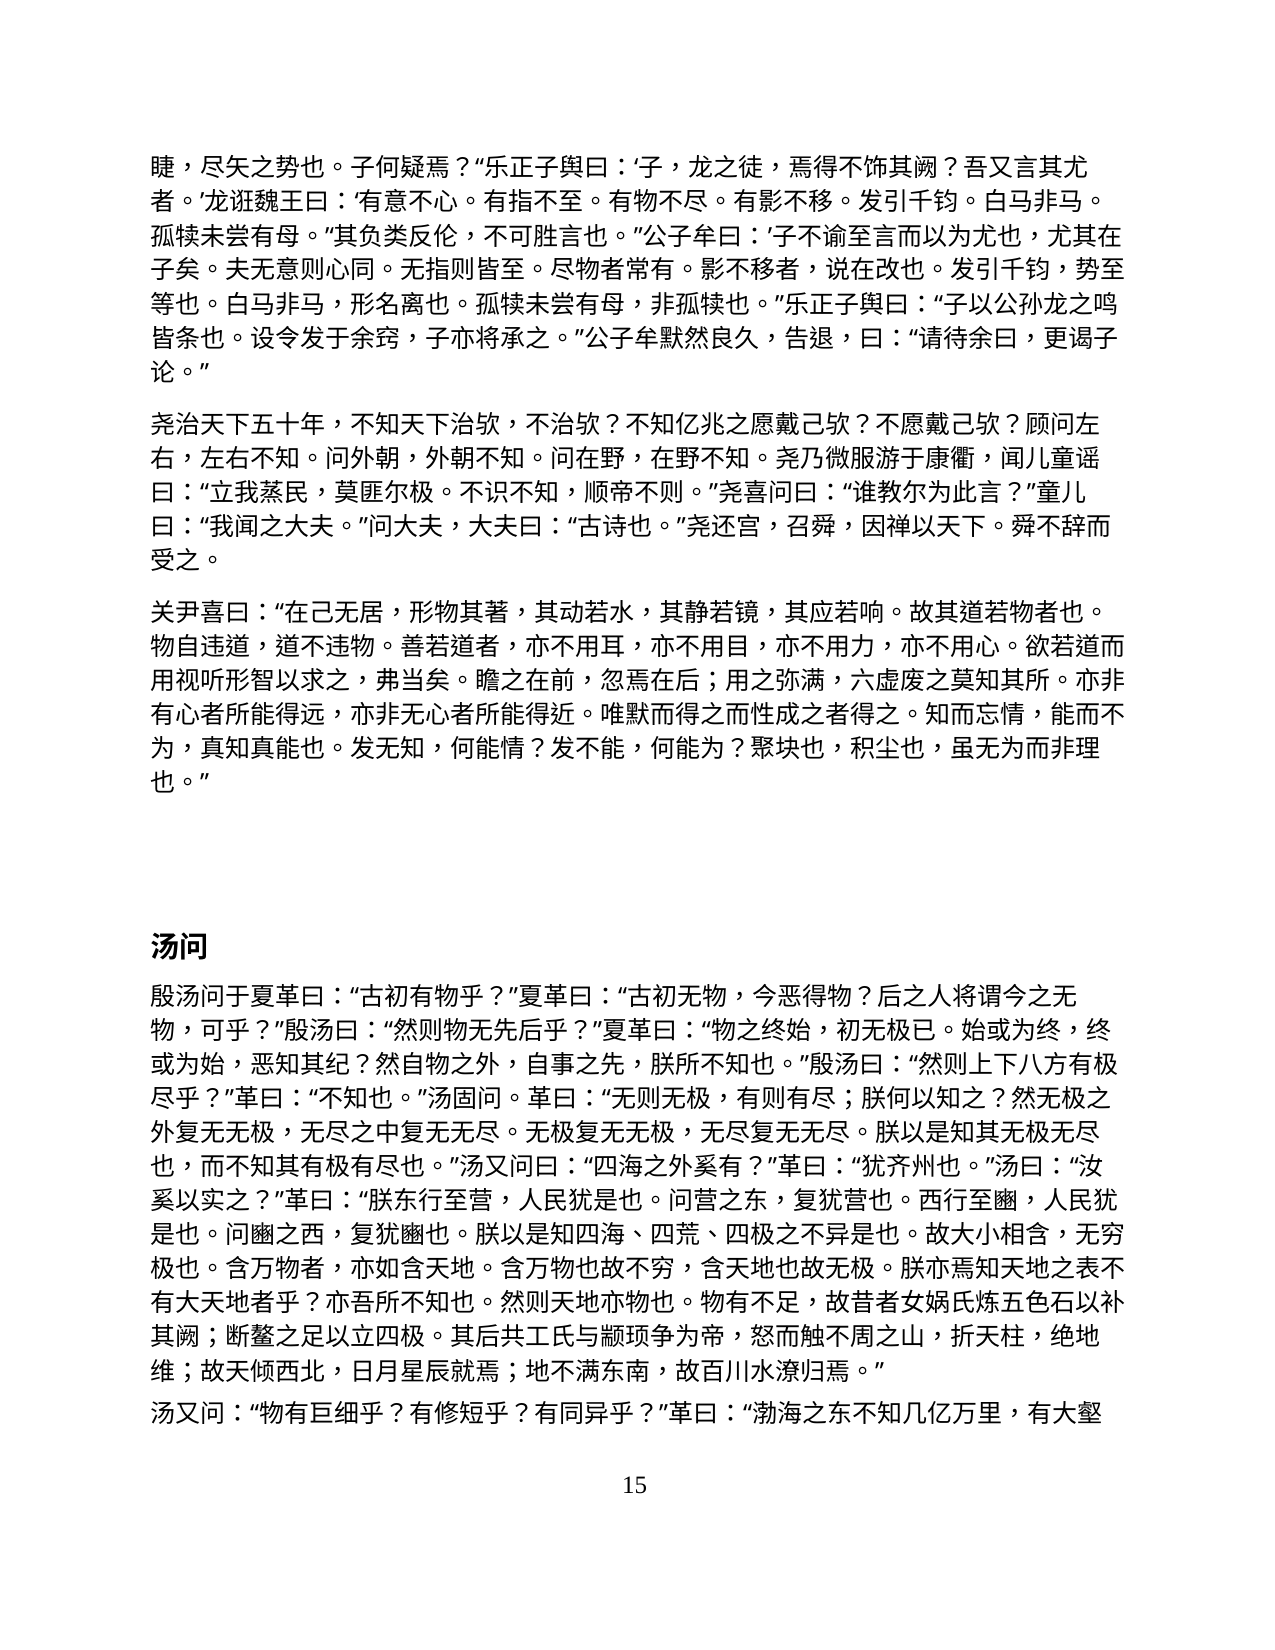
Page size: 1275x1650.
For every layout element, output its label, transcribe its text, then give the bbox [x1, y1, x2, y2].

text 睫，尽矢之势也。子何疑焉？“乐正子舆曰：‘子，龙之徒，焉得不饰其阙？吾又言其尤者。’龙诳魏王曰：‘有意不心。有指不至。有物不尽。有影不移。发引千钧。白马非马。孤犊未尝有母。’‘其负类反伦，不可胜言也。”公子牟曰：’子不谕至言而以为尤也，尤其在子矣。夫无意则心同。无指则皆至。尽物者常有。影不移者，说在改也。发引千钧，势至等也。白马非马，形名离也。孤犊未尝有母，非孤犊也。”乐正子舆曰：“子以公孙龙之鸣皆条也。设令发于余窍，子亦将承之。”公子牟默然良久，告退，曰：“请待余曰，更谒子论。” [150, 150, 1125, 388]
text 关尹喜曰：“在己无居，形物其著，其动若水，其静若镜，其应若响。故其道若物者也。物自违道，道不违物。善若道者，亦不用耳，亦不用目，亦不用力，亦不用心。欲若道而用视听形智以求之，弗当矣。瞻之在前，忽焉在后；用之弥满，六虚废之莫知其所。亦非有心者所能得远，亦非无心者所能得近。唯默而得之而性成之者得之。知而忘情，能而不为，真知真能也。发无知，何能情？发不能，何能为？聚块也，积尘也，虽无为而非理也。” [150, 594, 1125, 799]
text 殷汤问于夏革曰：“古初有物乎？”夏革曰：“古初无物，今恶得物？后之人将谓今之无物，可乎？”殷汤曰：“然则物无先后乎？”夏革曰：“物之终始，初无极已。始或为终，终或为始，恶知其纪？然自物之外，自事之先，朕所不知也。”殷汤曰：“然则上下八方有极尽乎？”革曰：“不知也。”汤固问。革曰：“无则无极，有则有尽；朕何以知之？然无极之外复无无极，无尽之中复无无尽。无极复无无极，无尽复无无尽。朕以是知其无极无尽也，而不知其有极有尽也。”汤又问曰：“四海之外奚有？”革曰：“犹齐州也。”汤曰：“汝奚以实之？”革曰：“朕东行至营，人民犹是也。问营之东，复犹营也。西行至豳，人民犹是也。问豳之西，复犹豳也。朕以是知四海、四荒、四极之不异是也。故大小相含，无穷极也。含万物者，亦如含天地。含万物也故不穷，含天地也故无极。朕亦焉知天地之表不有大天地者乎？亦吾所不知也。然则天地亦物也。物有不足，故昔者女娲氏炼五色石以补其阙；断鳌之足以立四极。其后共工氏与颛顼争为帝，怒而触不周之山，折天柱，绝地维；故天倾西北，日月星辰就焉；地不满东南，故百川水潦归焉。” [150, 978, 1125, 1387]
text 汤又问：“物有巨细乎？有修短乎？有同异乎？”革曰：“渤海之东不知几亿万里，有大壑焉，实惟无底之谷，其下无底，名曰归墟。八纮九野之水，天汉之流，莫不注之，而无增无减焉。其中有五山焉：一曰岱舆，二曰员峤，三曰方壶，四曰瀛洲，五曰蓬莱。其山高下周旋三万里，其顶平处九千里。山之中间相去七万里，以为邻居焉。其上台观皆金玉，其上禽兽皆纯缟。珠玕之树皆丛生，华实皆有滋味，食之皆不老不死。所居之人皆仙圣之种；一日一夕飞相往来者，不可数焉。而五山之根无所连著，常随潮波上下往还，不得暂峙焉。仙圣毒之，诉之于帝。帝恐流于西极，失群仙圣之居，乃命禺强使巨鳌十五举首而戴之。迭为三番，六万岁一交焉。五山始峙而不动。而龙伯之国有大人，举足不盈数步而暨五山之所，一钓而连六鳌，合负而趣，归其国，灼其骨以数焉。员峤二山流于北极，沈于大海，仙圣之播迁者巨亿计。帝凭怒，侵减龙伯之国使厄。侵小龙伯之民使短。至伏羲神农时，其国人犹数十丈。从中州以东四十万里得憔侥国。，人长一尺五寸。东北极有人名曰诤人，长九寸。荆之南有冥灵者，以五百岁为春，五百岁为秋。上古有大椿者，以八千岁为春，八千岁为秋。朽壤之上有菌芝者，生于朝，死于晦。春夏之月有蠓蚋者，因雨而生，见阳而死。终北之北有溟海者，天池也，有鱼焉。其广数千里，其长称焉，其名为鲲。有鸟焉，其名为鹏，翼若垂天之云，其体称焉。世岂知有此物哉？大禹行而见之，伯益知而名之，夷坚闻而志之。江浦之间生麽虫，其名曰焦螟，群飞而集于蚊睫，弗相触也。栖宿去来，蚊弗觉也。离朱子羽方昼拭眦扬眉而望之，弗见其形；虒俞师旷方夜擿耳俯首而听之，弗闻其声。唯黄帝与容成子居空峒之上，同斋三月，心死形废；徐以神视，块然见之，若嵩山之阿；徐以气听，砰然闻之，若雷霆之声。吴楚之国有大木焉，其名为櫾，碧树而冬生，实丹而味酸。食其皮汁，已愤厥之疾。齐州珍之，渡淮而北而化为枳焉。鸲鹆不逾济，貉逾汶则死矣。地气然也。虽然，形气异也，性钧已，无相易已。生皆全已，分皆足已。吾何以识其巨细？何以识其修短？何以识其同异哉？” [150, 1396, 1125, 1430]
subtitle 汤问 [150, 926, 1125, 966]
text 尧治天下五十年，不知天下治欤，不治欤？不知亿兆之愿戴己欤？不愿戴己欤？顾问左右，左右不知。问外朝，外朝不知。问在野，在野不知。尧乃微服游于康衢，闻儿童谣曰：“立我蒸民，莫匪尔极。不识不知，顺帝不则。”尧喜问曰：“谁教尔为此言？”童儿曰：“我闻之大夫。”问大夫，大夫曰：“古诗也。”尧还宫，召舜，因禅以天下。舜不辞而受之。 [150, 406, 1125, 577]
